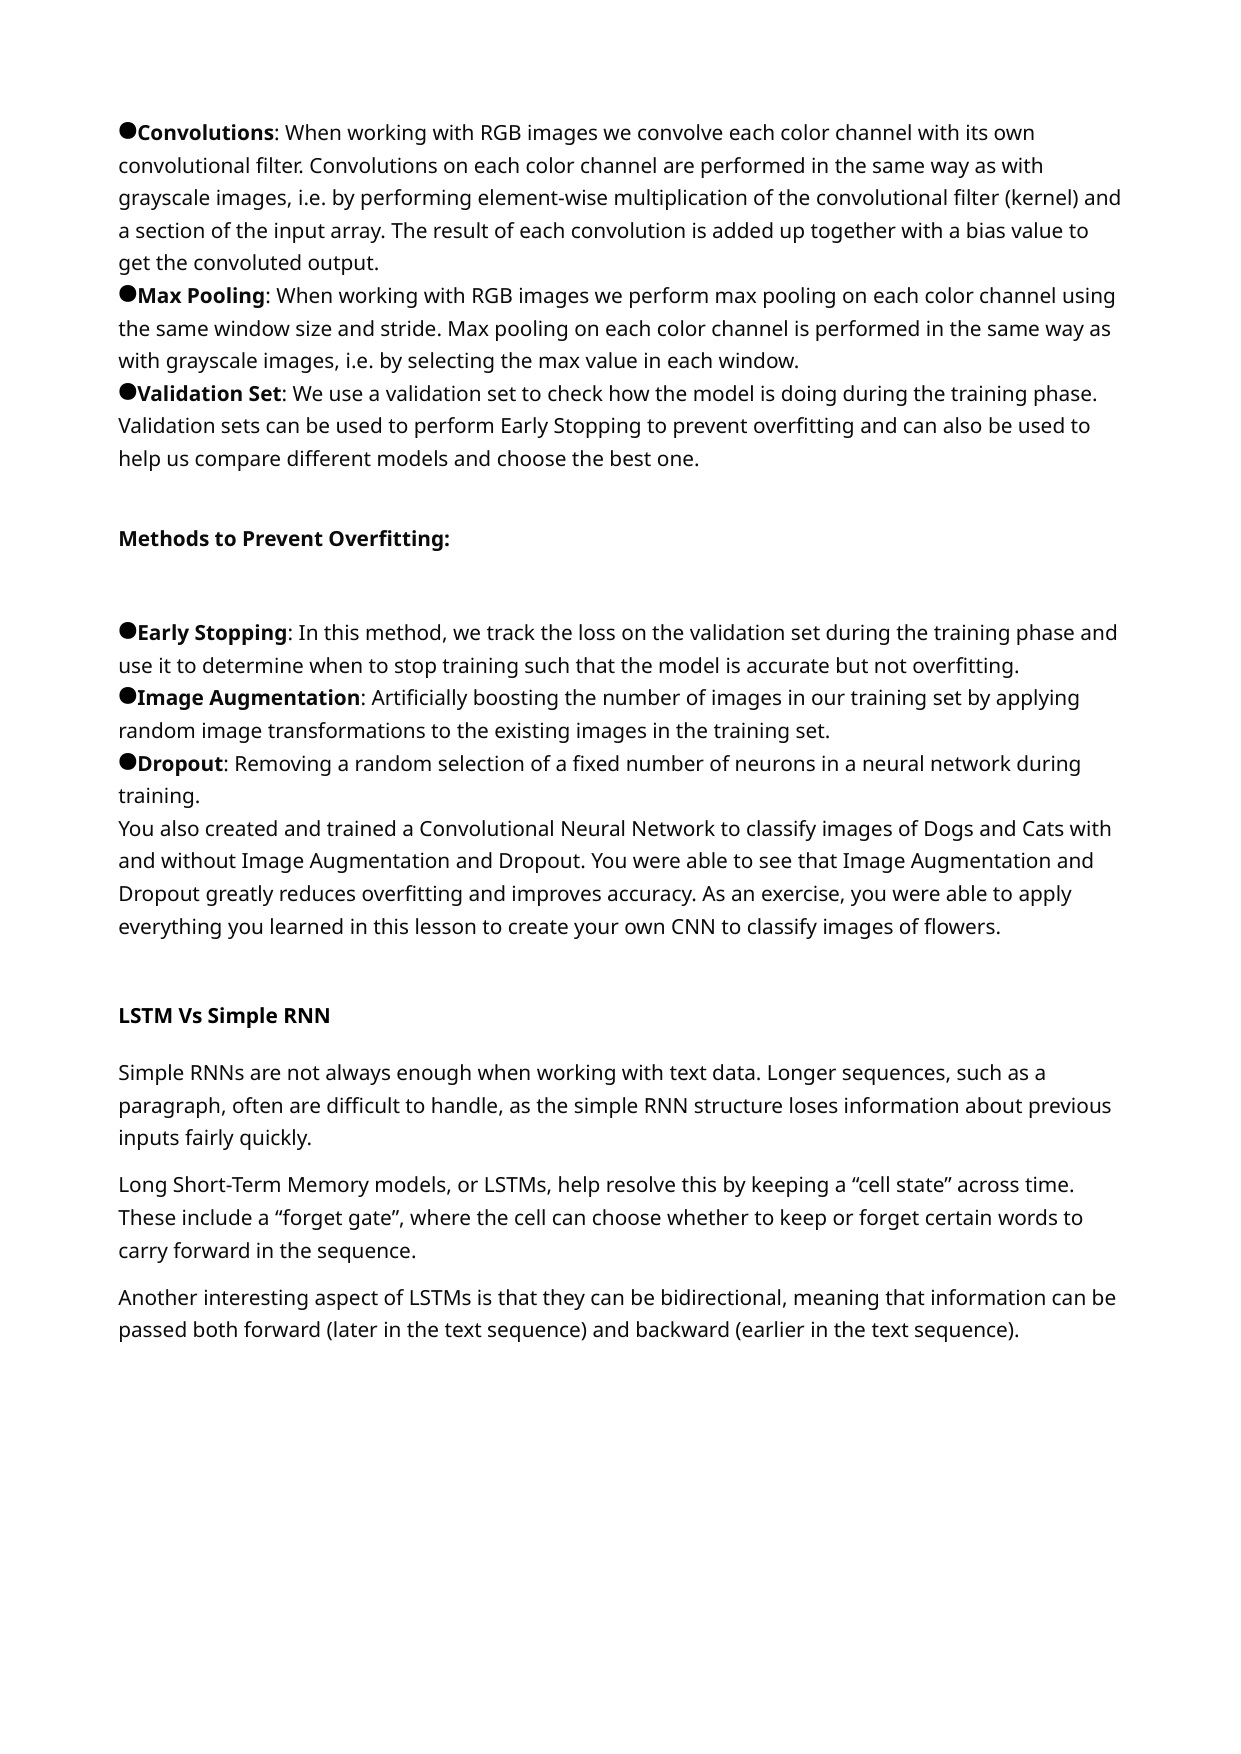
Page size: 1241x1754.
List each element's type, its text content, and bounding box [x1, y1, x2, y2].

list Dropout: Removing a random selection of a fixed number of neurons in a neural network during training. [118, 749, 1122, 810]
list Validation Set: We use a validation set to check how the model is doing during the training phase. Validation sets can be used to perform Early Stopping to prevent overfitting and can also be used to help us compare different models and choose the best one. [118, 379, 1122, 473]
text Simple RNNs are not always enough when working with text data. Longer sequences, such as a paragraph, often are difficult to handle, as the simple RNN structure loses information about previous inputs fairly quickly. [118, 1058, 1122, 1152]
list Early Stopping: In this method, we track the loss on the validation set during the training phase and use it to determine when to stop training such that the model is accurate but not overfitting. [118, 618, 1122, 679]
text LSTM Vs Simple RNN [118, 1001, 1122, 1030]
text Methods to Prevent Overfitting: [118, 524, 1122, 552]
list Convolutions: When working with RGB images we convolve each color channel with its own convolutional filter. Convolutions on each color channel are performed in the same way as with grayscale images, i.e. by performing element-wise multiplication of the convolutional filter (kernel) and a section of the input array. The result of each convolution is added up together with a bias value to get the convoluted output. [118, 118, 1122, 277]
text Long Short-Term Memory models, or LSTMs, help resolve this by keeping a “cell state” across time. These include a “forget gate”, where the cell can choose whether to keep or forget certain words to carry forward in the sequence. [118, 1171, 1122, 1264]
text You also created and trained a Convolutional Neural Network to classify images of Dogs and Cats with and without Image Augmentation and Dropout. You were able to see that Image Augmentation and Dropout greatly reduces overfitting and improves accuracy. As an exercise, you were able to apply everything you learned in this lesson to create your own CNN to classify images of flowers. [118, 814, 1122, 940]
text Another interesting aspect of LSTMs is that they can be bidirectional, meaning that information can be passed both forward (later in the text sequence) and backward (earlier in the text sequence). [118, 1283, 1122, 1344]
list Image Augmentation: Artificially boosting the number of images in our training set by applying random image transformations to the existing images in the training set. [118, 683, 1122, 744]
list Max Pooling: When working with RGB images we perform max pooling on each color channel using the same window size and stride. Max pooling on each color channel is performed in the same way as with grayscale images, i.e. by selecting the max value in each window. [118, 281, 1122, 375]
